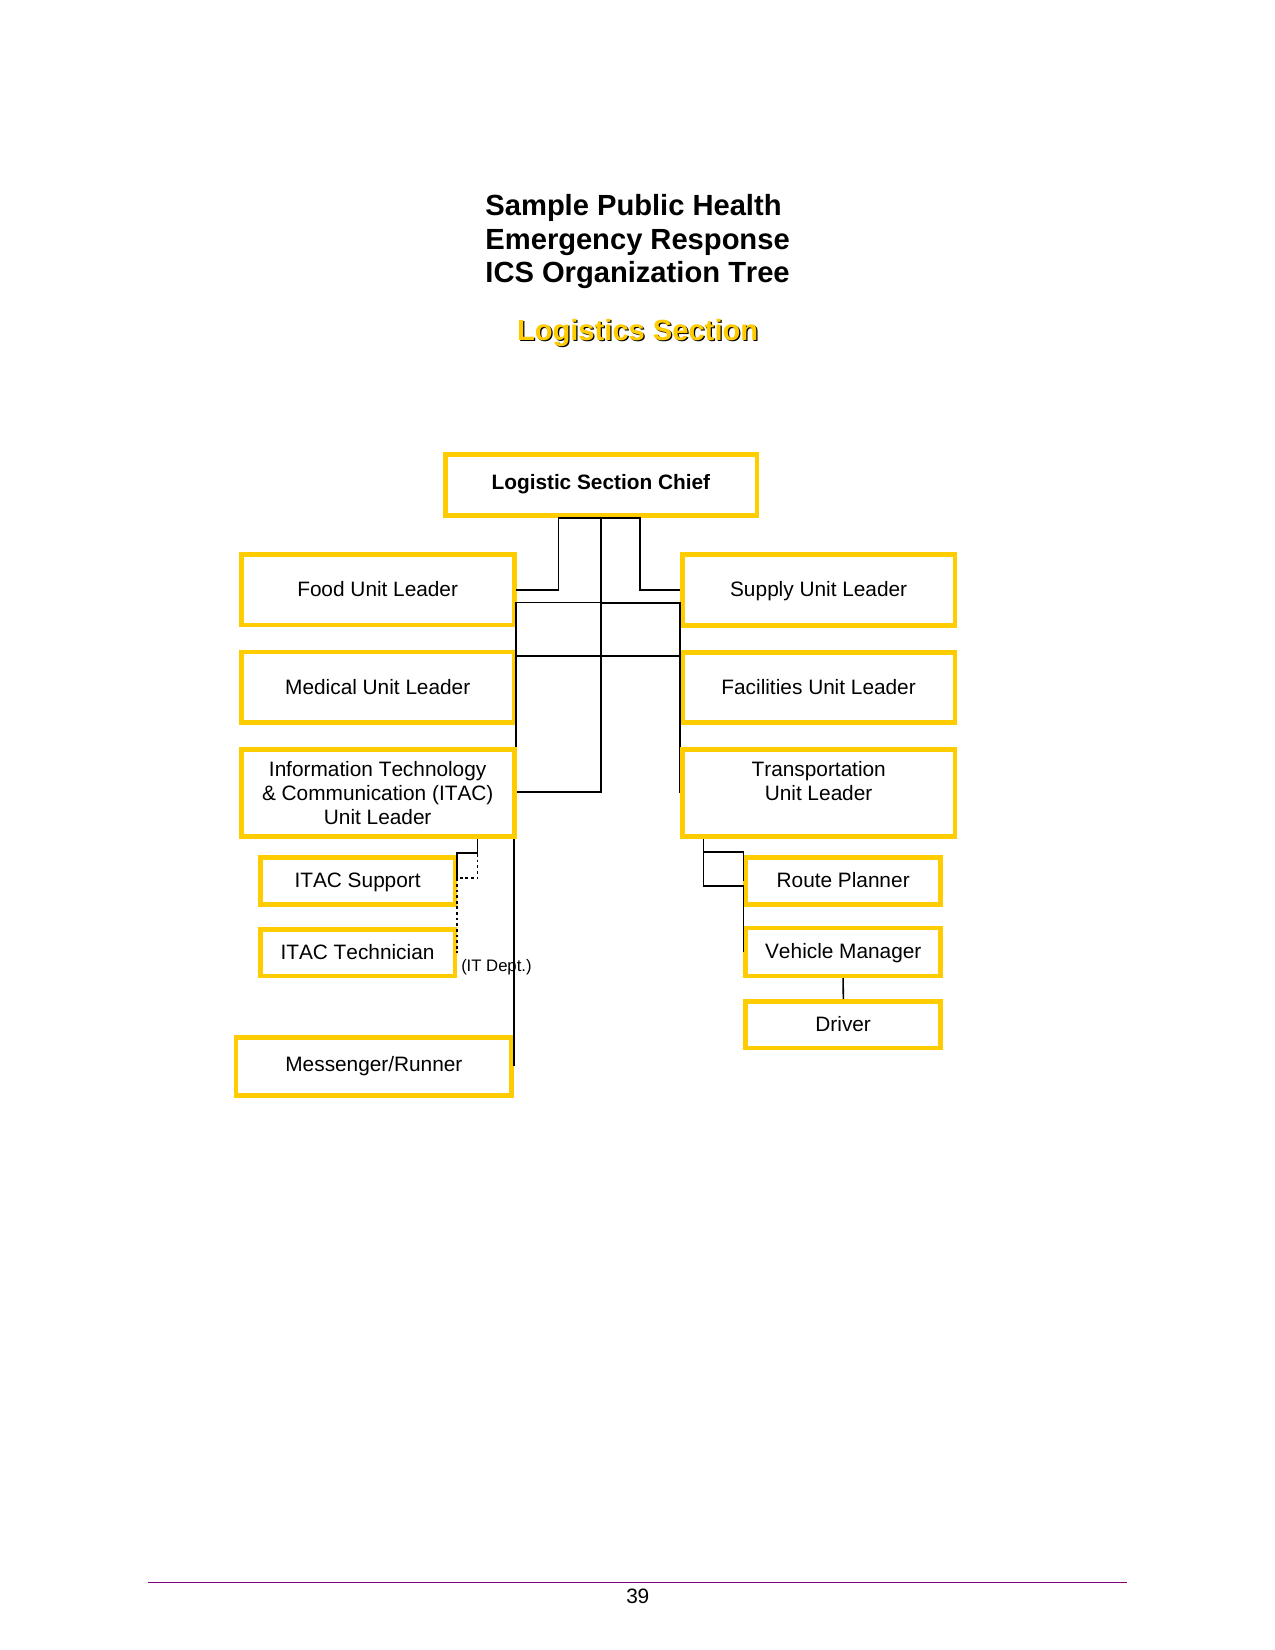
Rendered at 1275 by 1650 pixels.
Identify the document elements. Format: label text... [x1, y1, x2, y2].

subtitle Logistics Section [150, 313, 1125, 347]
text Sample Public Health [150, 188, 1125, 222]
text ICS Organization Tree [150, 256, 1125, 289]
text Emergency Response [150, 222, 1125, 256]
